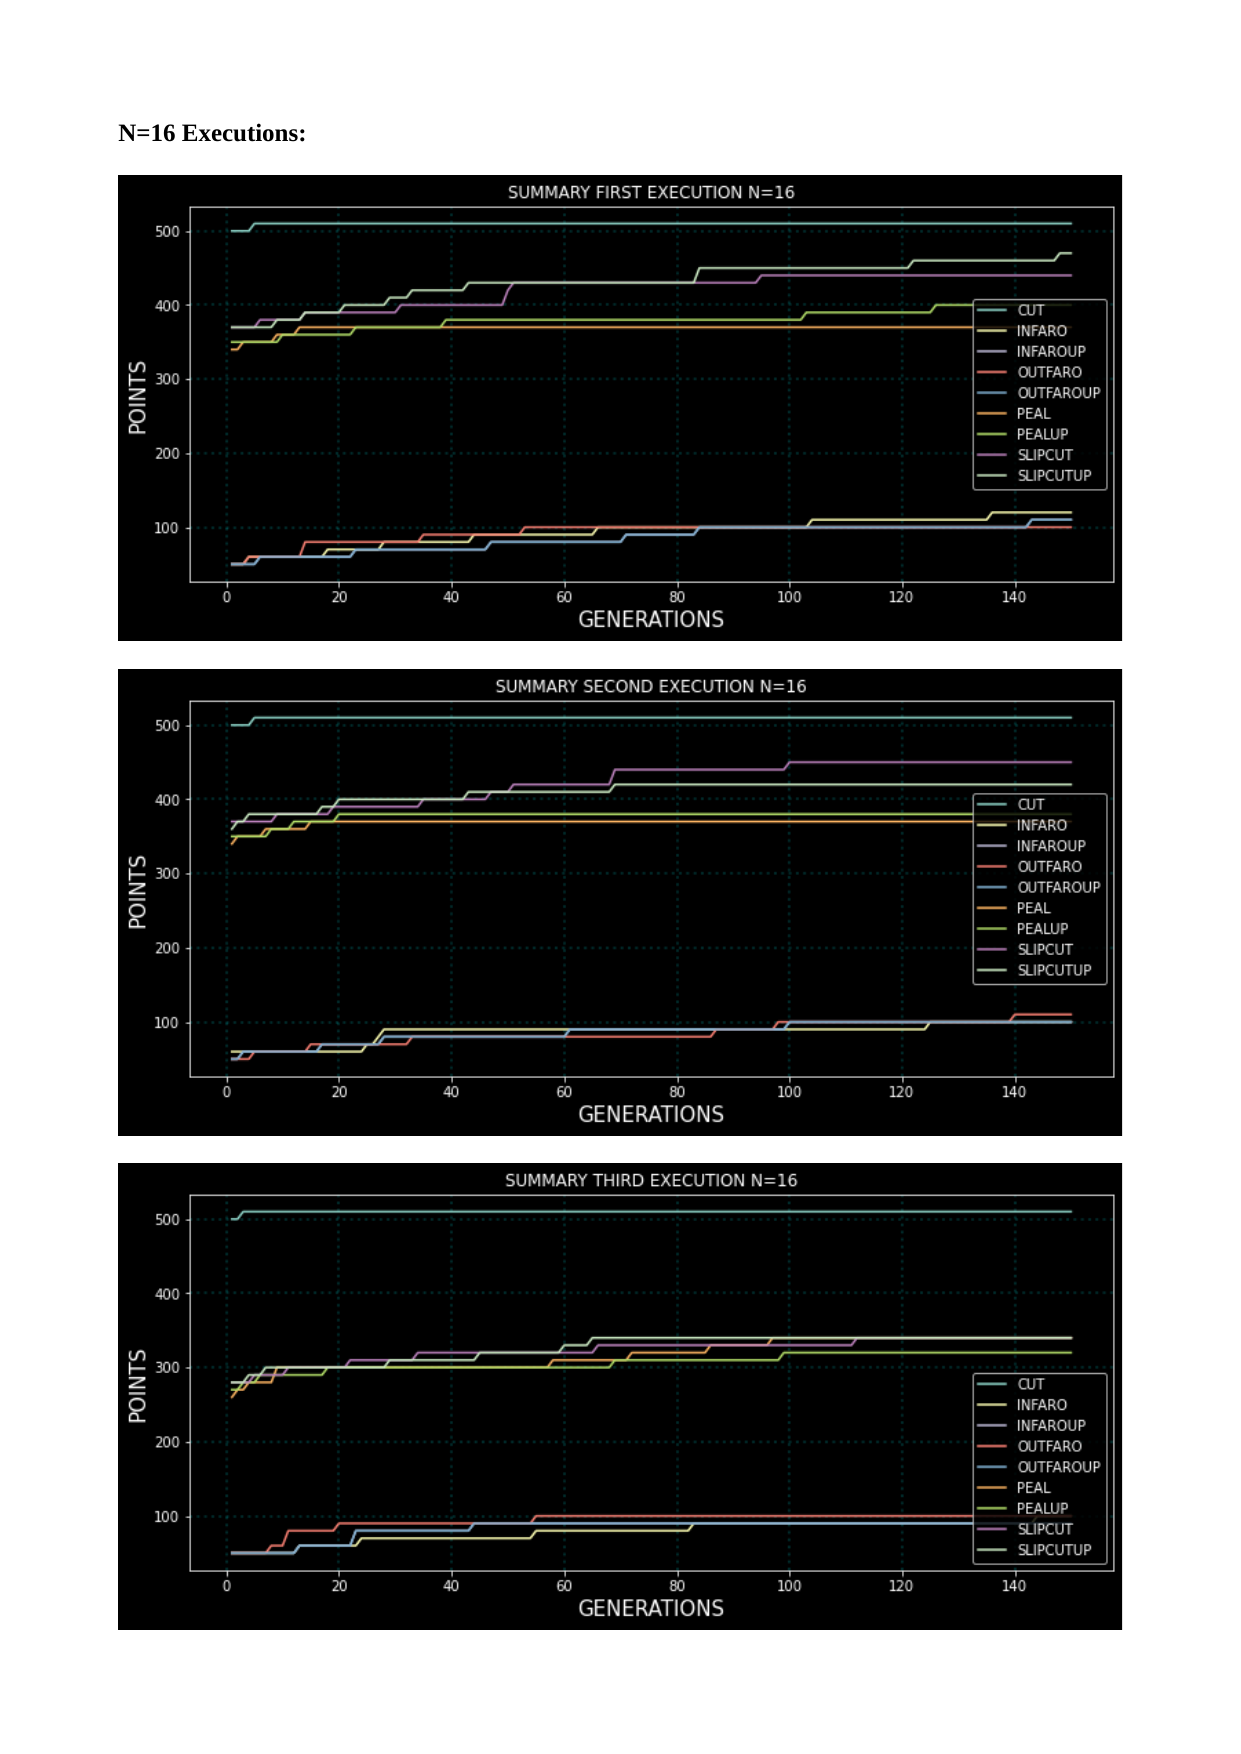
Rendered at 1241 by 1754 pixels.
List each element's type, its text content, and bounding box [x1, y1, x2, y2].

picture [118, 1163, 1123, 1630]
text N=16 Executions: [118, 118, 1122, 147]
picture [118, 175, 1123, 641]
picture [118, 669, 1123, 1136]
